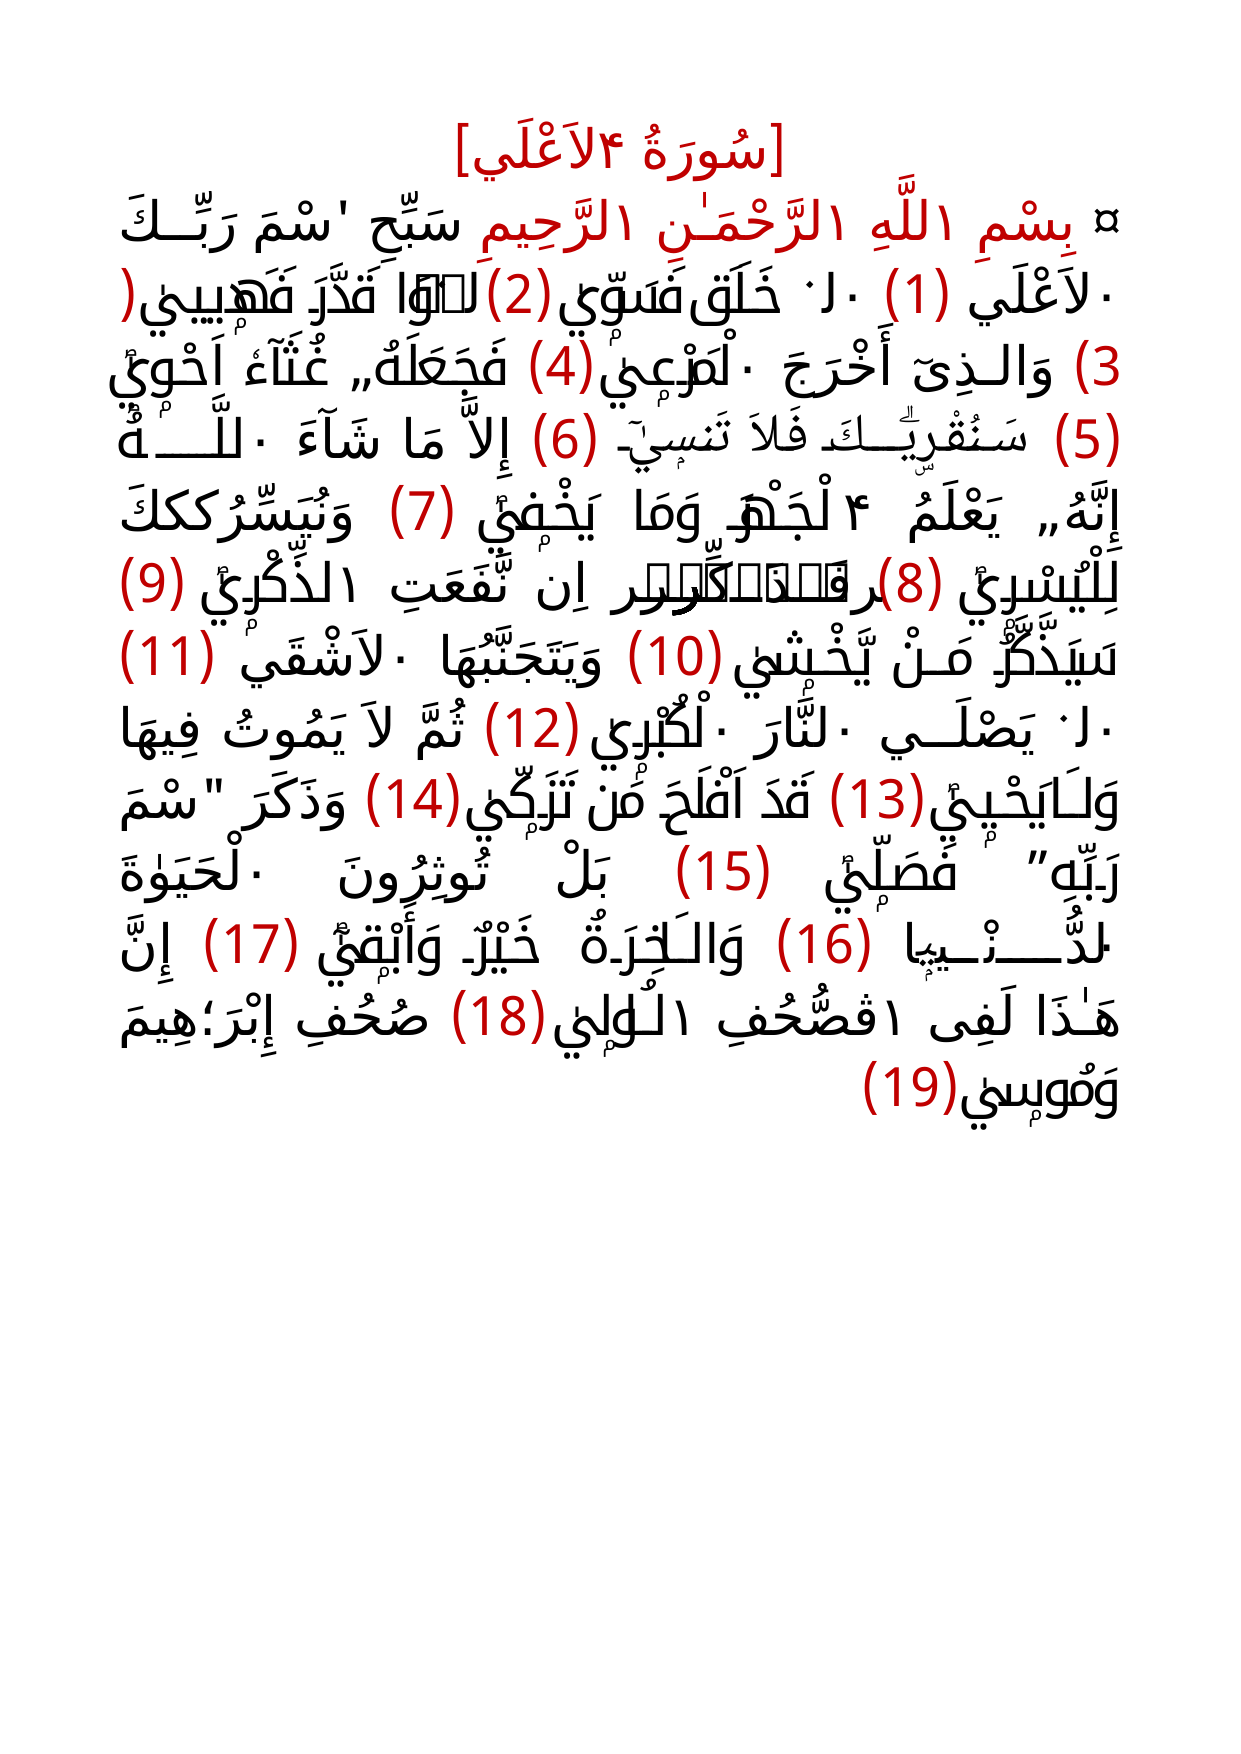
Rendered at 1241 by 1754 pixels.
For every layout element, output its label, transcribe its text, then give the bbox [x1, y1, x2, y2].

text ¤ بِسْمِ ۱للَّهِ ۱لرَّحْمَـٰنِ ۱لرَّحِيمِ سَبِّحِ 'سْمَ رَبِّــكَ ۰لاَعْلَي (1) ۰ﻟ﮲ خَلَقَ فَسَوّۭيٰ (2) وَاﻟ﮲ قَدَّرَ فَهَدۭيييٰ (3) وَاﻟـذِىٓ أَخْرَجَ ۰لْمَرْعۭيٰ (4) فَجَعَلَهُ„ غُثَآءٗ اَحْوۭيٰؐ (5) سَنُقْرۣيؖــكَ فَلاَ تَنسۭيٰٓ (6) إِلاَّ مَا شَآءَ ۰للَّهُؐ إِنَّهُ„ يَعْلَمُ ۴لْجَهْرَ وَمَا يَخْفۭيٰؐ (7) وَنُيَسِّرُكككَ لِلْيُسْرۭيٰؐ (8) فَذَكِّرۣ اِن نَّفَعَتِ ۱لذِّكْرۭيٰؐ (9) سَيَذَّكَّرُ مَــنْ يَّخْشۭيٰ (10) وَيَتَجَنَّبُهَا ۰لاَشْقَي (11) ۰ﻟ﮲ يَصْلَــي ۰لنَّارَ ۰لْكُبْرۭيٰ (12) ثُمَّ لاَ يَمُوتُ فِيهَا وَلاَ يَحْيۭيٰؐ (13) قَدَ اَفْلَحَ مَن تَزَكّۭيٰ (14) وَذَكَرَ "سْمَ رَبِّهِ” فَصَلّۭيٰؐ (15) بَلْ تُوثِرُونَ ۰لْحَيَوٰةَ ۰لدُّنْيۭا (16) وَالاَخِرَةُ خَيْرٌ وَأَبْقۭيٰٓؐ (17) إِنَّ هَـٰذَا لَفِى ۱ڤصُّحُفِ ۱لاُولۭيٰ (18) صُحُفِ إِبْرَ؛هِيمَ وَمُوسۭيٰ (19) [118, 191, 1122, 1128]
subtitle [سُورَةُ ۴لاَعْلَي] [118, 118, 1122, 191]
